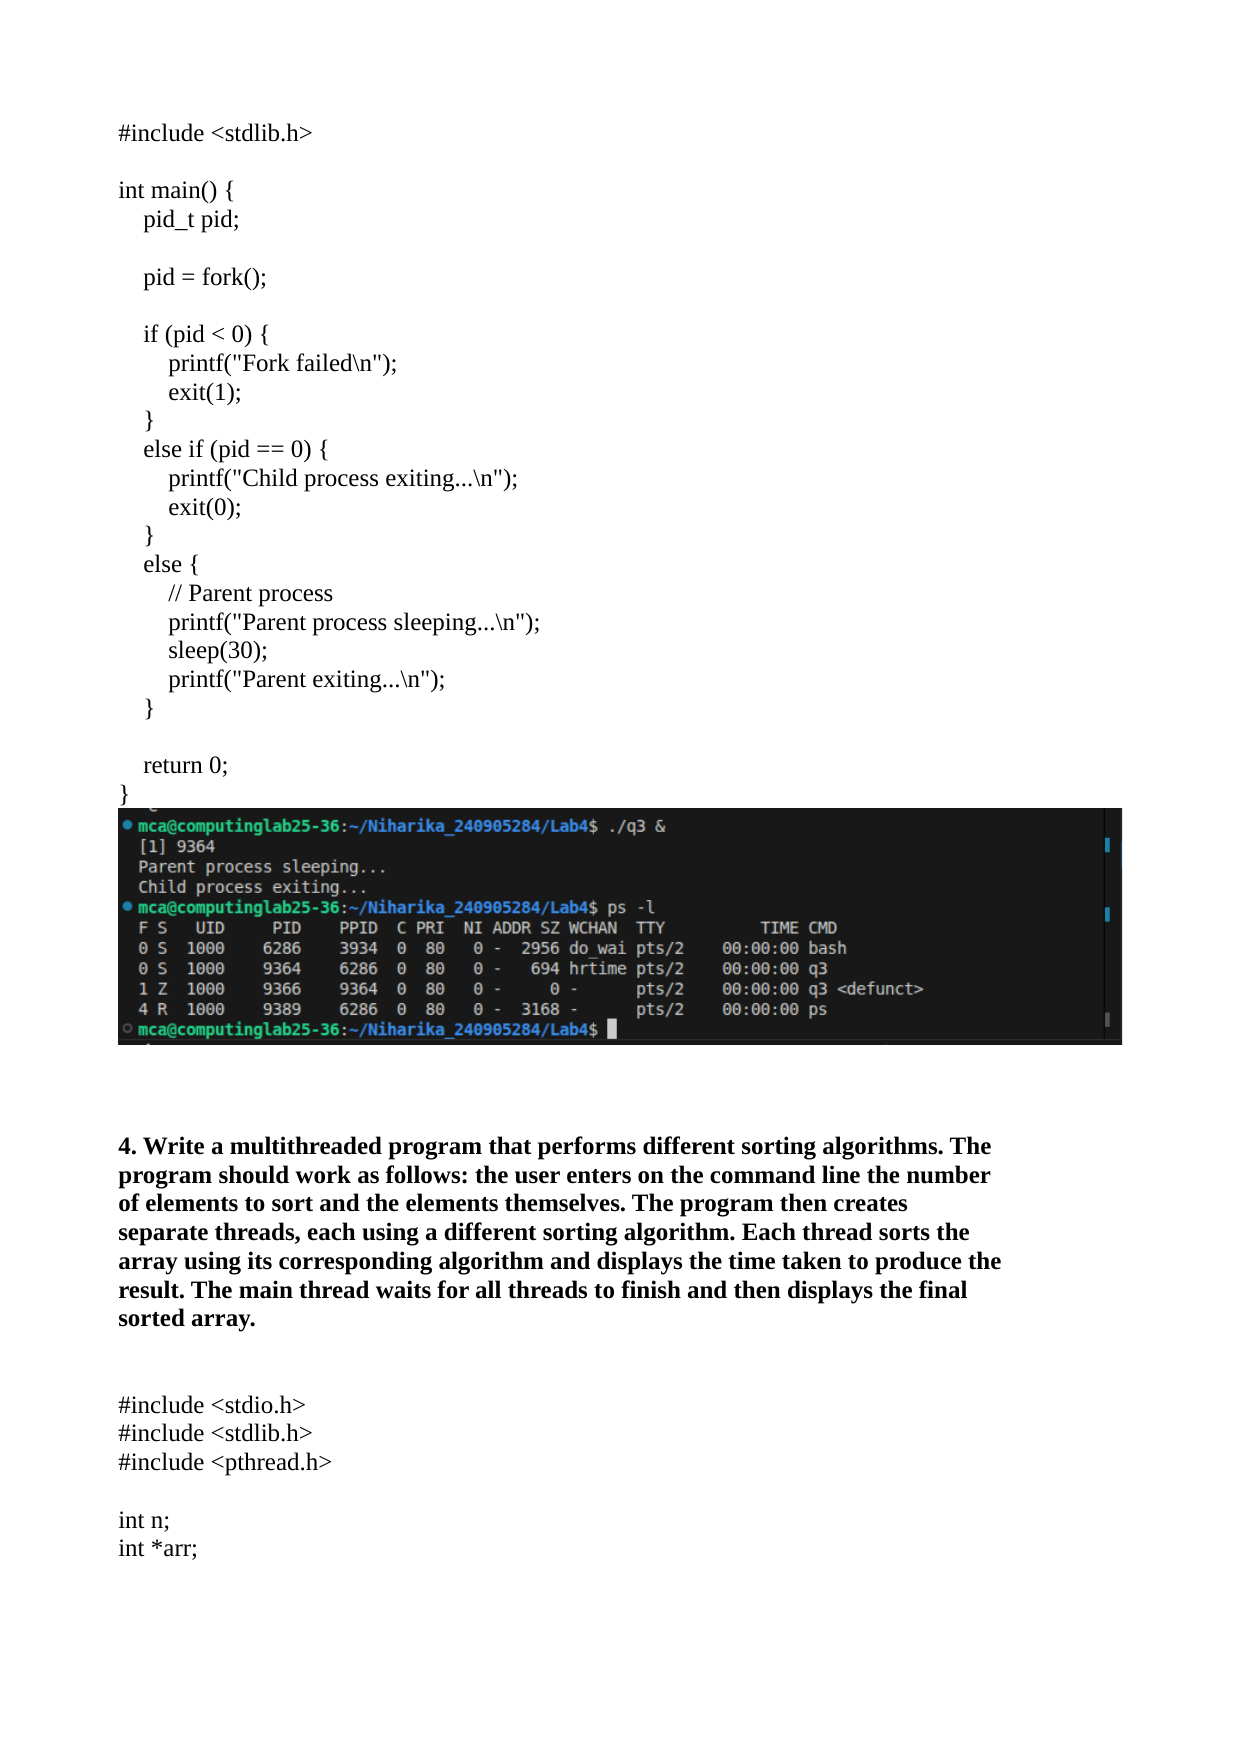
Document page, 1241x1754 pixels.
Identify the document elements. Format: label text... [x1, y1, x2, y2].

text // Parent process [118, 578, 1122, 607]
text of elements to sort and the elements themselves. The program then creates [118, 1188, 1122, 1217]
text printf("Parent process sleeping...\n"); [118, 607, 1122, 636]
text printf("Parent exiting...\n"); [118, 664, 1122, 693]
text int main() { [118, 176, 1122, 204]
text pid = fork(); [118, 262, 1122, 291]
text } [118, 521, 1122, 549]
picture [118, 808, 1123, 1045]
text #include <stdlib.h> [118, 118, 1122, 147]
text 4. Write a multithreaded program that performs different sorting algorithms. The [118, 1131, 1122, 1160]
text exit(0); [118, 492, 1122, 521]
text else { [118, 549, 1122, 578]
text program should work as follows: the user enters on the command line the number [118, 1160, 1122, 1188]
text array using its corresponding algorithm and displays the time taken to produce the [118, 1246, 1122, 1275]
text if (pid < 0) { [118, 319, 1122, 348]
text exit(1); [118, 377, 1122, 406]
text int *arr; [118, 1533, 1122, 1562]
text pid_t pid; [118, 204, 1122, 233]
text separate threads, each using a different sorting algorithm. Each thread sorts the [118, 1217, 1122, 1246]
text return 0; [118, 751, 1122, 779]
text #include <pthread.h> [118, 1447, 1122, 1476]
text #include <stdio.h> [118, 1390, 1122, 1418]
text else if (pid == 0) { [118, 434, 1122, 463]
text sleep(30); [118, 636, 1122, 664]
text result. The main thread waits for all threads to finish and then displays the final [118, 1275, 1122, 1303]
text printf("Child process exiting...\n"); [118, 463, 1122, 492]
text } [118, 406, 1122, 434]
text int n; [118, 1505, 1122, 1533]
text sorted array. [118, 1303, 1122, 1332]
text } [118, 779, 1122, 808]
text } [118, 693, 1122, 722]
text printf("Fork failed\n"); [118, 348, 1122, 377]
text #include <stdlib.h> [118, 1418, 1122, 1447]
